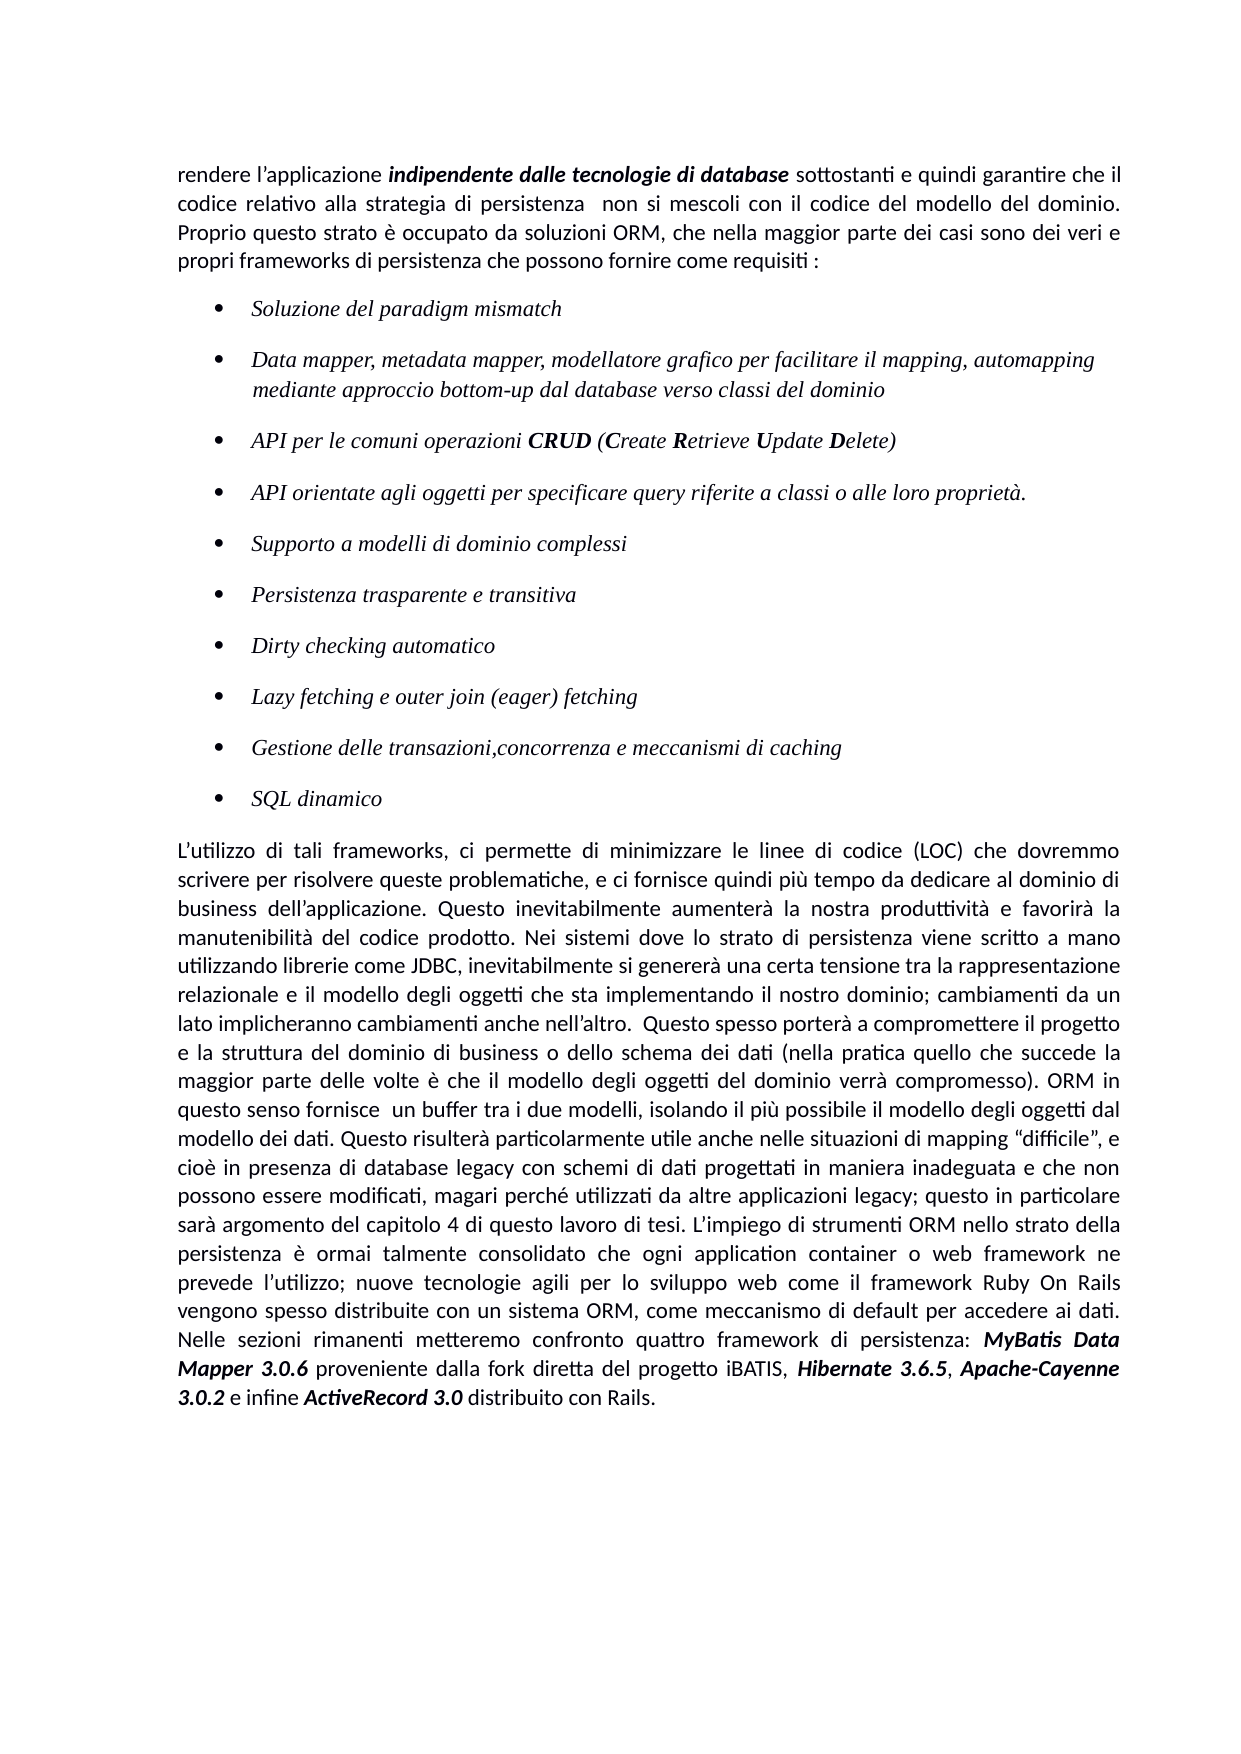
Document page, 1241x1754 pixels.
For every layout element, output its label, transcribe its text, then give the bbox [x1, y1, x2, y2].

list Dirty checking automatico [215, 632, 1122, 658]
list SQL dinamico [215, 785, 1122, 811]
text rendere l’applicazione indipendente dalle tecnologie di database sottostanti e quindi garantire che il codice relativo alla strategia di persistenza non si mescoli con il codice del modello del dominio. Proprio questo strato è occupato da soluzioni ORM, che nella maggior parte dei casi sono dei veri e propri frameworks di persistenza che possono fornire come requisiti : [177, 159, 1122, 274]
list Persistenza trasparente e transitiva [215, 581, 1122, 607]
list API orientate agli oggetti per specificare query riferite a classi o alle loro proprietà. [215, 479, 1122, 505]
list Supporto a modelli di dominio complessi [215, 530, 1122, 556]
list API per le comuni operazioni CRUD (Create Retrieve Update Delete) [215, 428, 1122, 454]
text L’utilizzo di tali frameworks, ci permette di minimizzare le linee di codice (LOC) che dovremmo scrivere per risolvere queste problematiche, e ci fornisce quindi più tempo da dedicare al dominio di business dell’applicazione. Questo inevitabilmente aumenterà la nostra produttività e favorirà la manutenibilità del codice prodotto. Nei sistemi dove lo strato di persistenza viene scritto a mano utilizzando librerie come JDBC, inevitabilmente si genererà una certa tensione tra la rappresentazione relazionale e il modello degli oggetti che sta implementando il nostro dominio; cambiamenti da un lato implicheranno cambiamenti anche nell’altro. Questo spesso porterà a compromettere il progetto e la struttura del dominio di business o dello schema dei dati (nella pratica quello che succede la maggior parte delle volte è che il modello degli oggetti del dominio verrà compromesso). ORM in questo senso fornisce un buffer tra i due modelli, isolando il più possibile il modello degli oggetti dal modello dei dati. Questo risulterà particolarmente utile anche nelle situazioni di mapping “difficile”, e cioè in presenza di database legacy con schemi di dati progettati in maniera inadeguata e che non possono essere modificati, magari perché utilizzati da altre applicazioni legacy; questo in particolare sarà argomento del capitolo 4 di questo lavoro di tesi. L’impiego di strumenti ORM nello strato della persistenza è ormai talmente consolidato che ogni application container o web framework ne prevede l’utilizzo; nuove tecnologie agili per lo sviluppo web come il framework Ruby On Rails vengono spesso distribuite con un sistema ORM, come meccanismo di default per accedere ai dati. Nelle sezioni rimanenti metteremo confronto quattro framework di persistenza: MyBatis Data Mapper 3.0.6 proveniente dalla fork diretta del progetto iBATIS, Hibernate 3.6.5, Apache-Cayenne 3.0.2 e infine ActiveRecord 3.0 distribuito con Rails. [177, 836, 1122, 1411]
list Soluzione del paradigm mismatch [215, 295, 1122, 322]
list Lazy fetching e outer join (eager) fetching [215, 683, 1122, 709]
list Gestione delle transazioni,concorrenza e meccanismi di caching [215, 734, 1122, 760]
list Data mapper, metadata mapper, modellatore grafico per facilitare il mapping, automapping mediante approccio bottom-up dal database verso classi del dominio [215, 346, 1122, 403]
